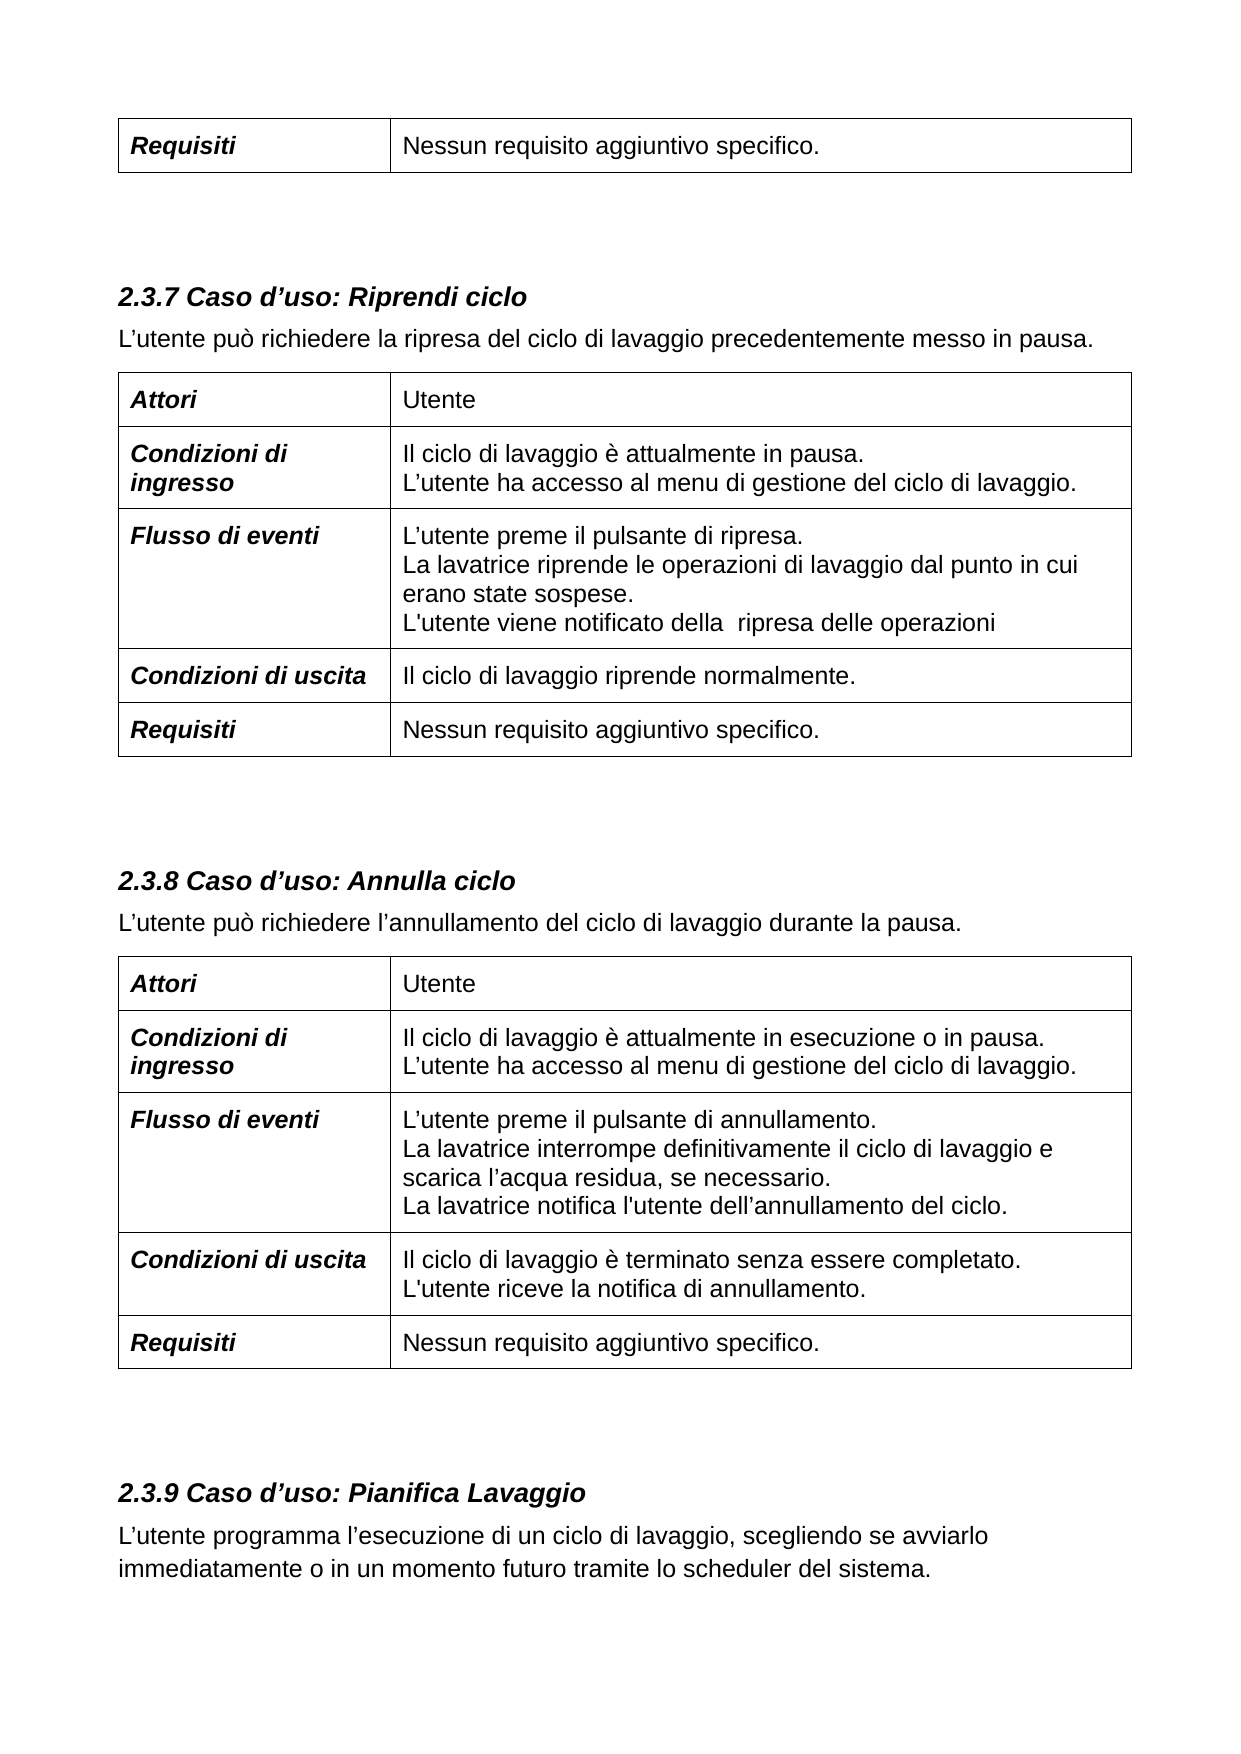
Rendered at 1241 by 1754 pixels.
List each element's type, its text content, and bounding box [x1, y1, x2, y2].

text L’utente può richiedere la ripresa del ciclo di lavaggio precedentemente messo in pausa. [118, 324, 1122, 353]
table_header Attori [119, 957, 390, 1009]
subtitle 2.3.9 Caso d’uso: Pianifica Lavaggio [118, 1477, 1122, 1508]
table_header Utente [391, 373, 1131, 426]
table_cell Flusso di eventi [119, 1093, 390, 1232]
table_cell Il ciclo di lavaggio è attualmente in pausa. L’utente ha accesso al menu di gestione del ciclo di lavaggio. [391, 427, 1131, 508]
table_cell Nessun requisito aggiuntivo specifico. [391, 119, 1131, 172]
table_cell Nessun requisito aggiuntivo specifico. [391, 703, 1131, 756]
table_cell Condizioni di ingresso [119, 427, 390, 508]
table_cell Il ciclo di lavaggio è attualmente in esecuzione o in pausa. L’utente ha accesso al menu di gestione del ciclo di lavaggio. [391, 1011, 1131, 1092]
table_cell L’utente preme il pulsante di ripresa. La lavatrice riprende le operazioni di lavaggio dal punto in cui erano state sospese. L'utente viene notificato della ripresa delle operazioni [391, 509, 1131, 648]
table_cell L’utente preme il pulsante di annullamento. La lavatrice interrompe definitivamente il ciclo di lavaggio e scarica l’acqua residua, se necessario. La lavatrice notifica l'utente dell’annullamento del ciclo. [391, 1093, 1131, 1232]
table_cell Requisiti [119, 703, 390, 756]
text L’utente programma l’esecuzione di un ciclo di lavaggio, scegliendo se avviarlo immediatamente o in un momento futuro tramite lo scheduler del sistema. [118, 1521, 1122, 1583]
table_cell Il ciclo di lavaggio riprende normalmente. [391, 649, 1131, 702]
subtitle 2.3.8 Caso d’uso: Annulla ciclo [118, 864, 1122, 896]
table_header Utente [391, 957, 1131, 1009]
table_cell Flusso di eventi [119, 509, 390, 648]
table_cell Nessun requisito aggiuntivo specifico. [391, 1316, 1131, 1368]
table_cell Requisiti [119, 1316, 390, 1368]
table_header Attori [119, 373, 390, 426]
table_cell Requisiti [119, 119, 390, 172]
table_cell Il ciclo di lavaggio è terminato senza essere completato. L'utente riceve la notifica di annullamento. [391, 1233, 1131, 1314]
subtitle 2.3.7 Caso d’uso: Riprendi ciclo [118, 281, 1122, 312]
table_cell Condizioni di uscita [119, 1233, 390, 1314]
table_cell Condizioni di ingresso [119, 1011, 390, 1092]
table_cell Condizioni di uscita [119, 649, 390, 702]
text L’utente può richiedere l’annullamento del ciclo di lavaggio durante la pausa. [118, 908, 1122, 937]
